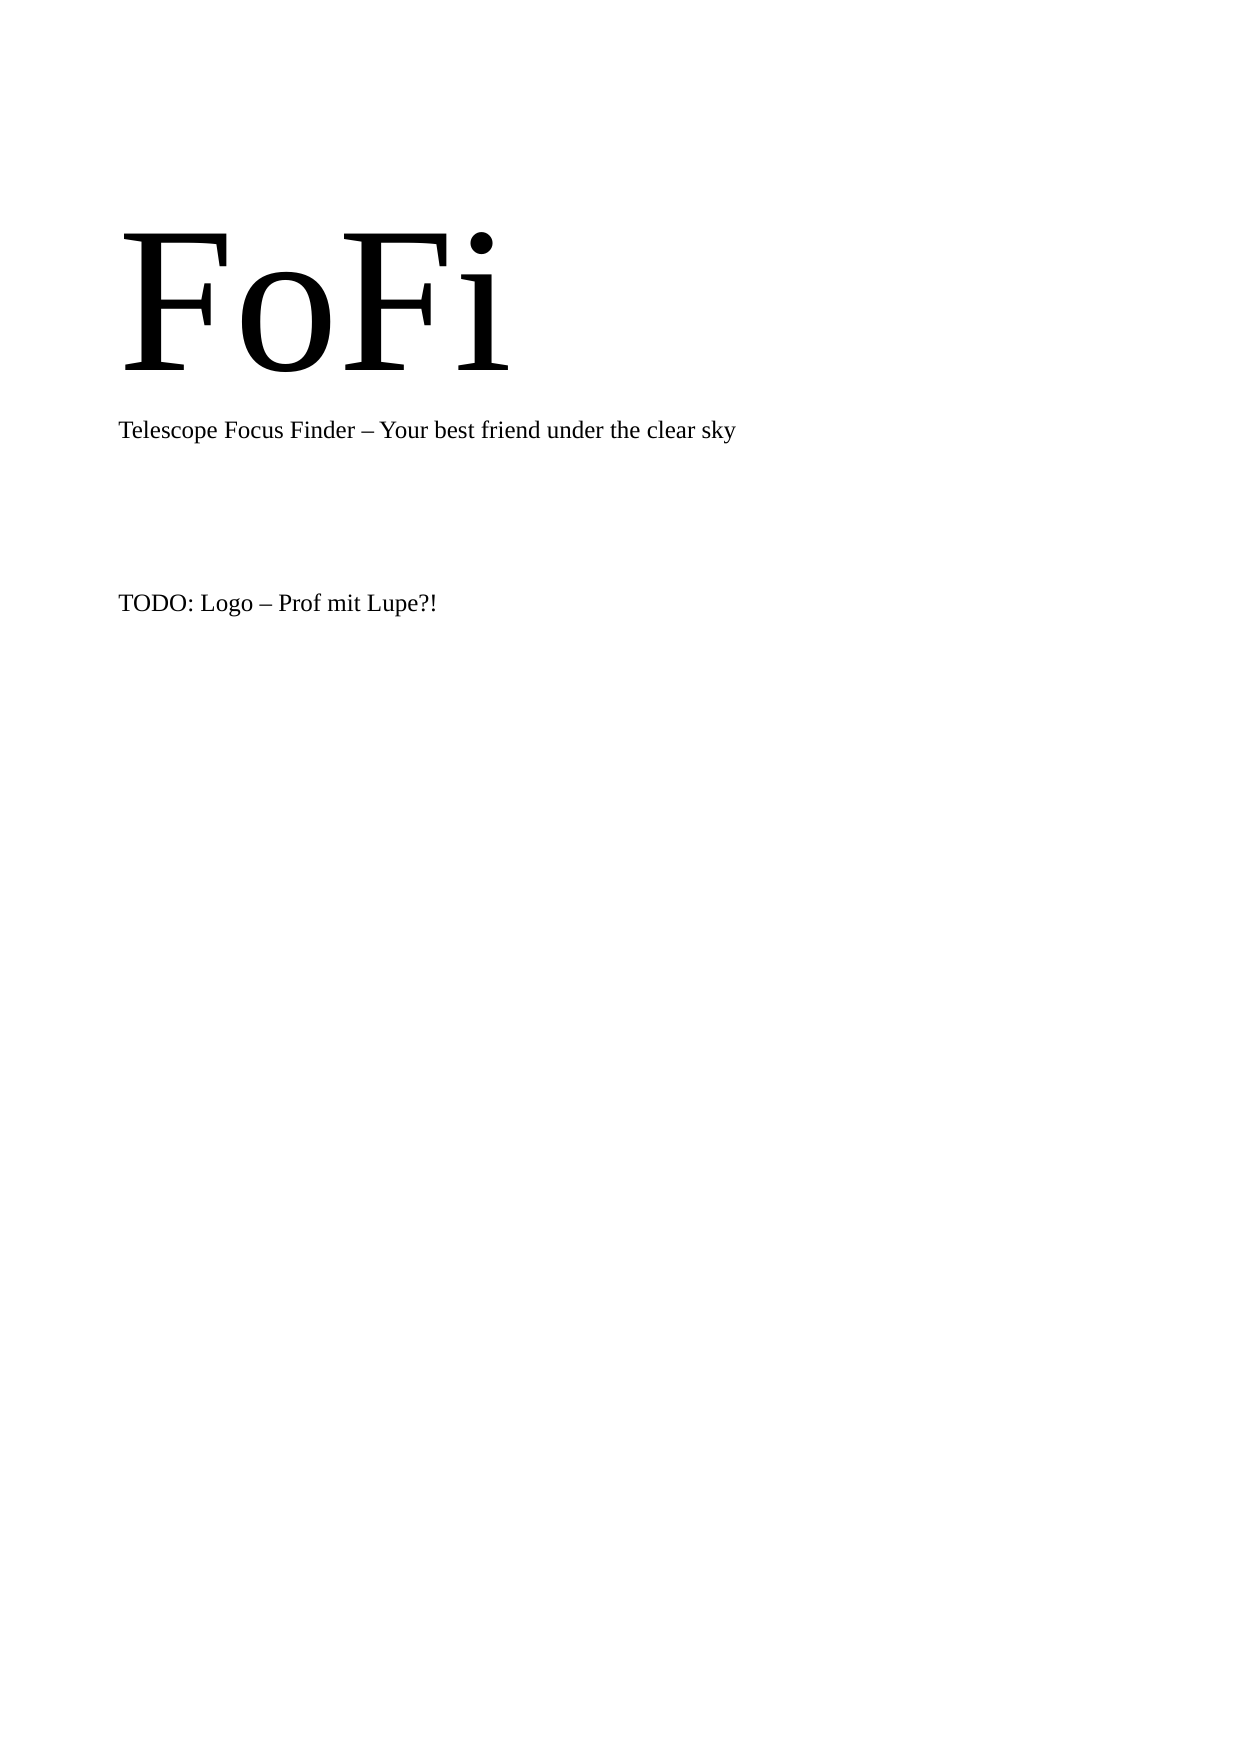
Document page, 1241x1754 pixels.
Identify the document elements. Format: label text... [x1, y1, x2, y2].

text Telescope Focus Finder – Your best friend under the clear sky [118, 415, 1122, 444]
text FoFi [118, 176, 1122, 415]
text TODO: Logo – Prof mit Lupe?! [118, 588, 1122, 616]
